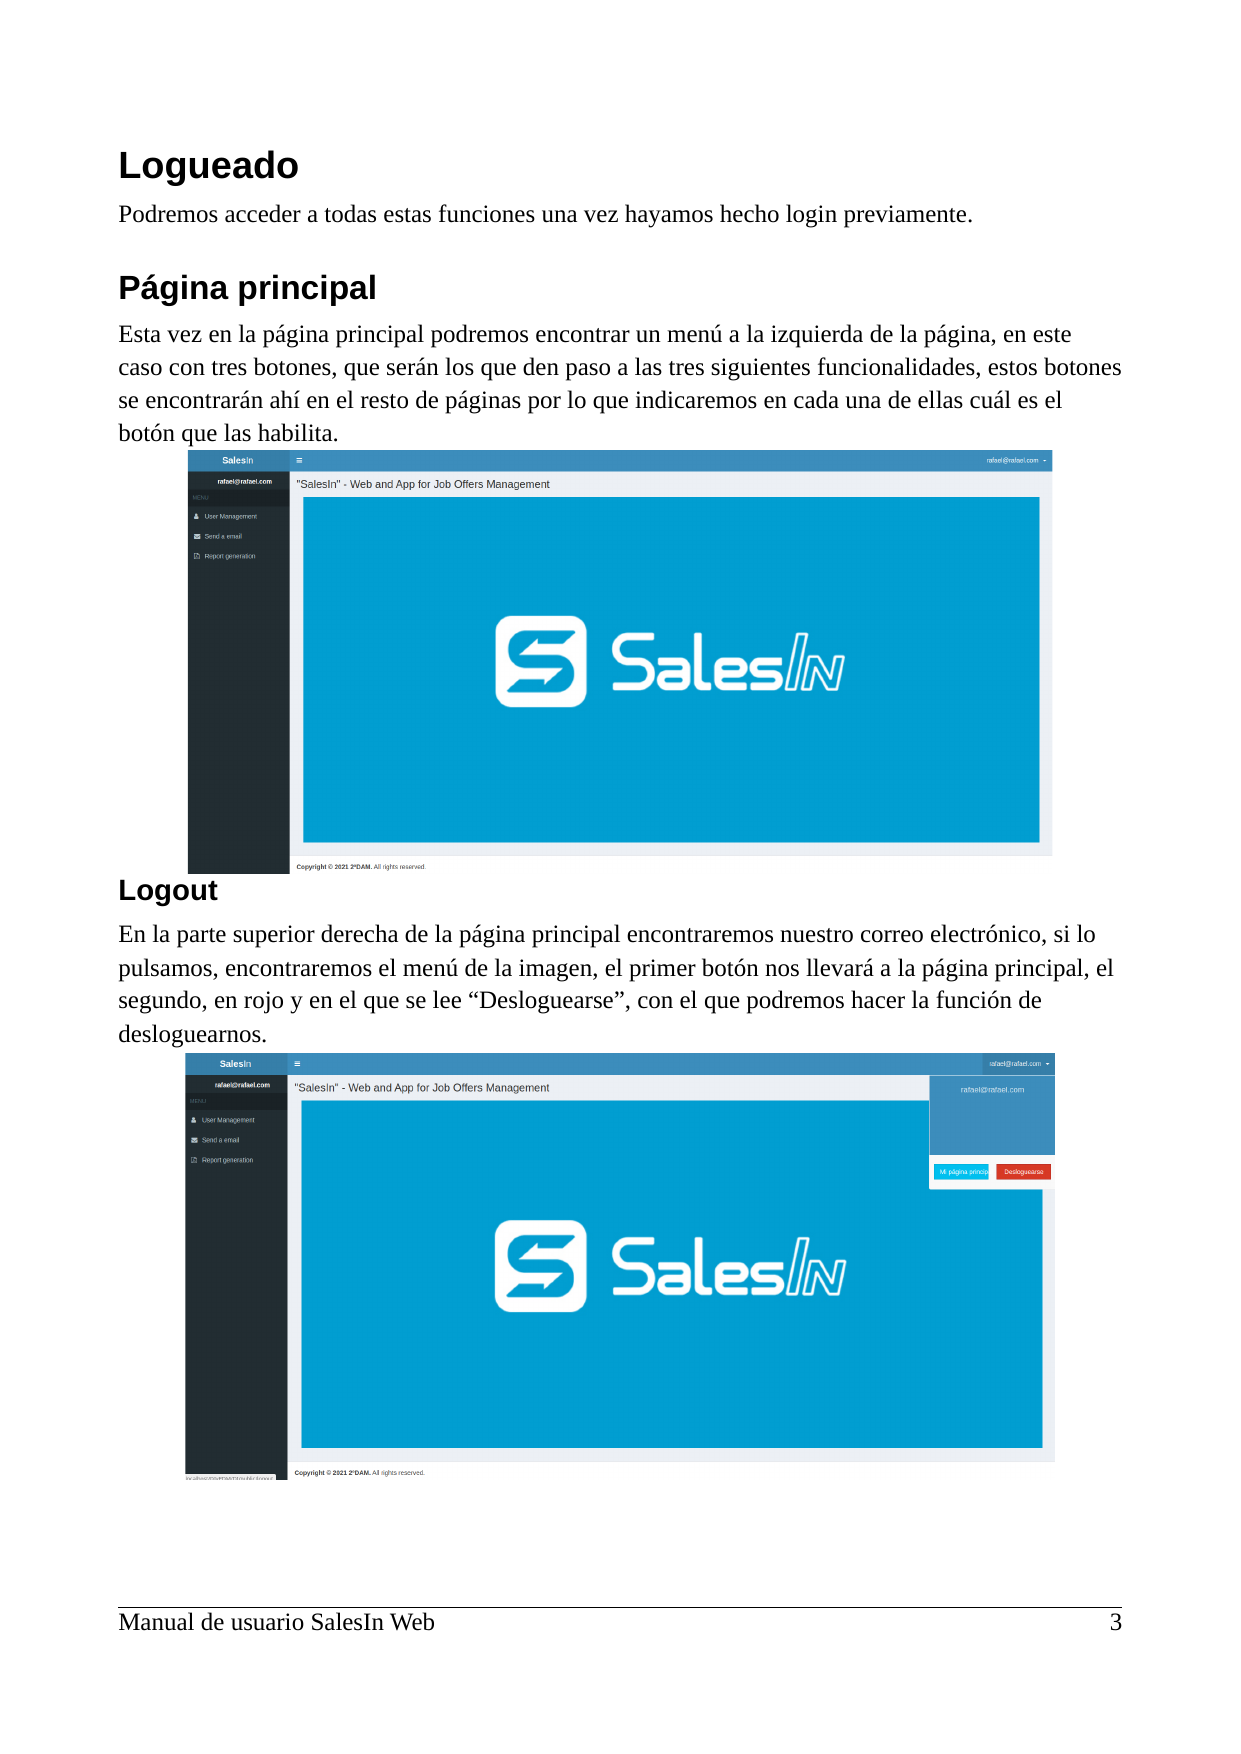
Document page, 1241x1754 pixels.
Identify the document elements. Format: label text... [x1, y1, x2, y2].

text En la parte superior derecha de la página principal encontraremos nuestro correo electrónico, si lo pulsamos, encontraremos el menú de la imagen, el primer botón nos llevará a la página principal, el segundo, en rojo y en el que se lee “Desloguearse”, con el que podremos hacer la función de desloguearnos. [118, 919, 1122, 1047]
subtitle Logout [118, 480, 1122, 907]
text Esta vez en la página principal podremos encontrar un menú a la izquierda de la página, en este caso con tres botones, que serán los que den paso a las tres siguientes funcionalidades, estos botones se encontrarán ahí en el resto de páginas por lo que indicaremos en cada una de ellas cuál es el botón que las habilita. [118, 319, 1122, 447]
text Podremos acceder a todas estas funciones una vez hayamos hecho login previamente. [118, 199, 1122, 228]
subtitle Página principal [118, 268, 1122, 306]
subtitle Logueado [118, 143, 1122, 187]
